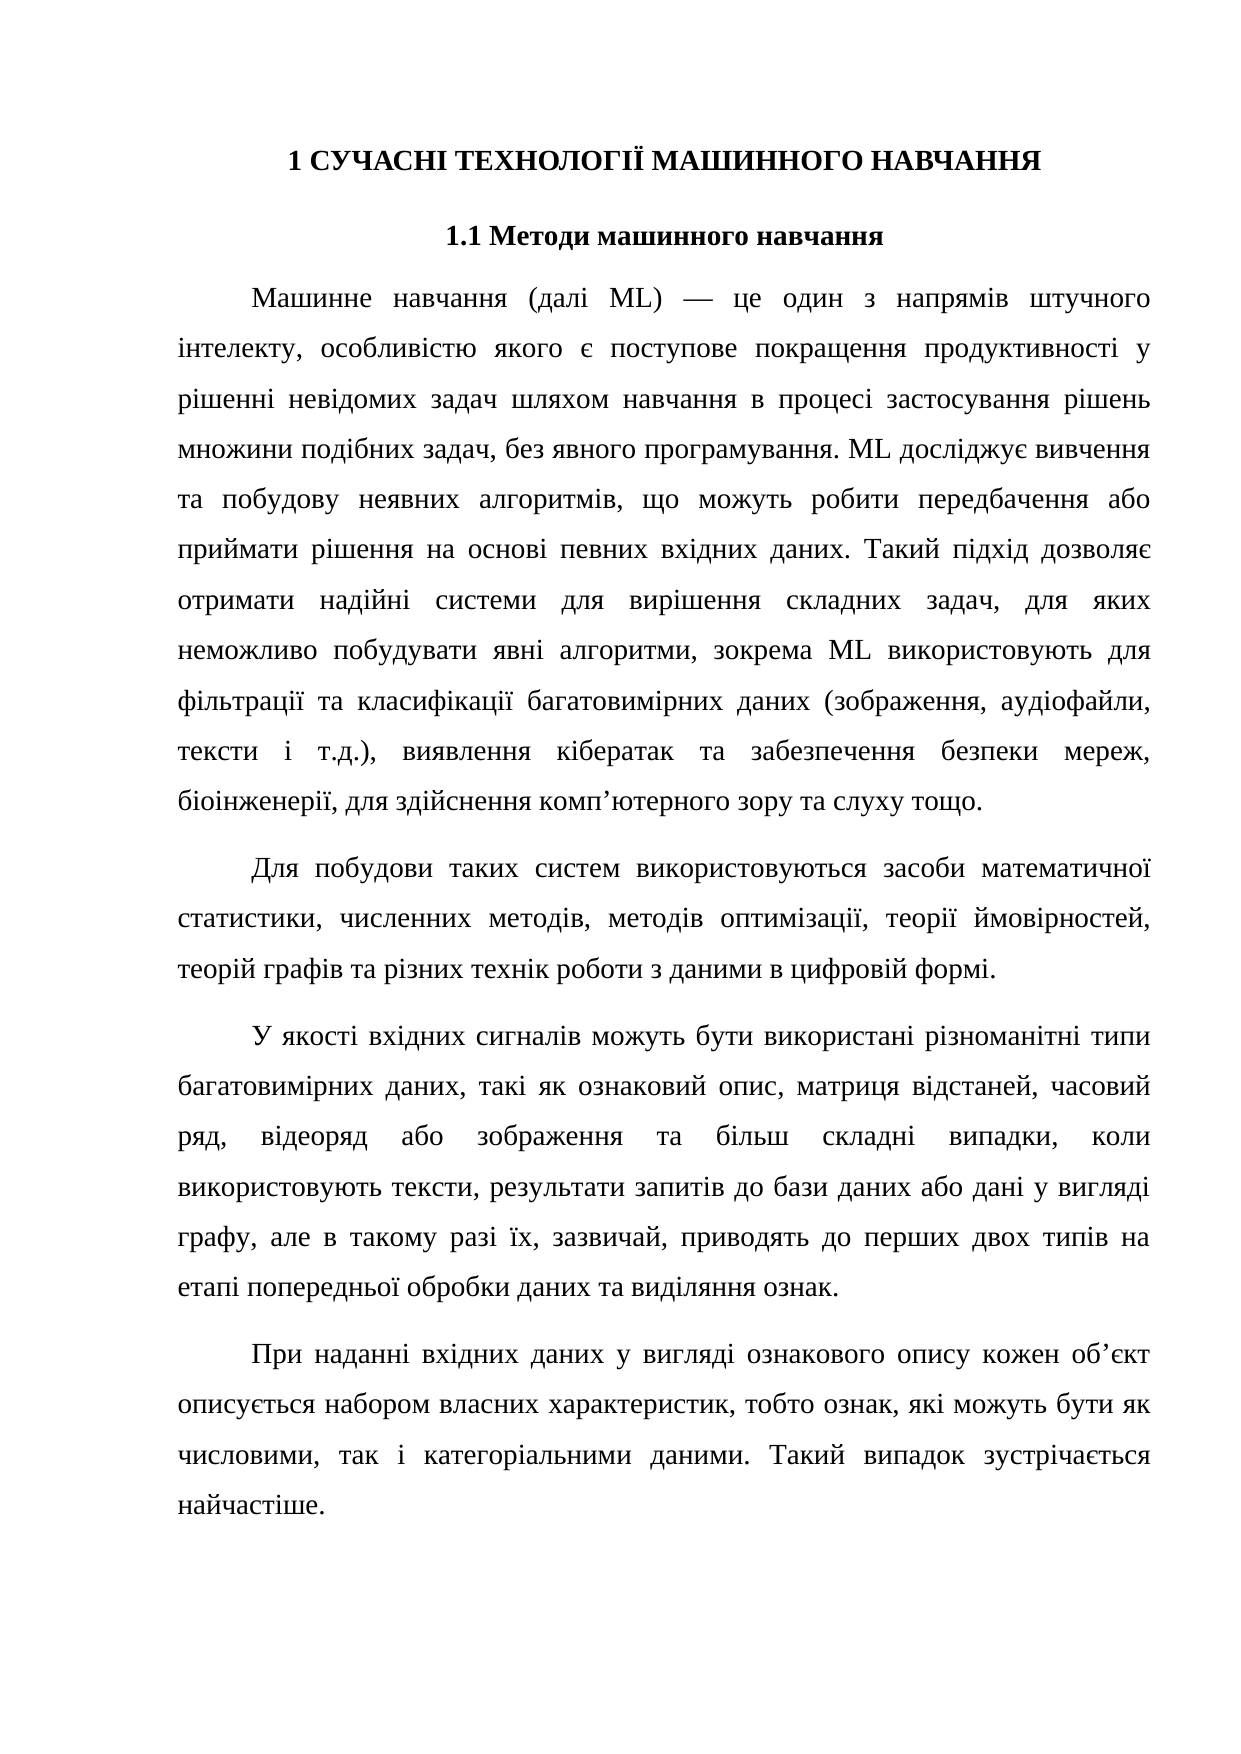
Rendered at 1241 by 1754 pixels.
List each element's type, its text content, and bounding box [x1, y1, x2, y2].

text У якості вхідних сигналів можуть бути використані різноманітні типи багатовимірних даних, такі як ознаковий опис, матриця відстаней, часовий ряд, відеоряд або зображення та більш складні випадки, коли використовують тексти, результати запитів до бази даних або дані у вигляді графу, але в такому разі їх, зазвичай, приводять до перших двох типів на етапі попередньої обробки даних та виділяння ознак. [177, 1018, 1152, 1303]
subtitle 1 СУЧАСНІ ТЕХНОЛОГІЇ МАШИННОГО НАВЧАННЯ [177, 143, 1152, 176]
text При наданні вхідних даних у вигляді ознакового опису кожен об’єкт описується набором власних характеристик, тобто ознак, які можуть бути як числовими, так і категоріальними даними. Такий випадок зустрічається найчастіше. [177, 1336, 1152, 1521]
text Машинне навчання (далі ML) — це один з напрямів штучного інтелекту, особливістю якого є поступове покращення продуктивності у рішенні невідомих задач шляхом навчання в процесі застосування рішень множини подібних задач, без явного програмування. ML досліджує вивчення та побудову неявних алгоритмів, що можуть робити передбачення або приймати рішення на основі певних вхідних даних. Такий підхід дозволяє отримати надійні системи для вирішення складних задач, для яких неможливо побудувати явні алгоритми, зокрема ML використовують для фільтрації та класифікації багатовимірних даних (зображення, аудіофайли, тексти і т.д.), виявлення кібератак та забезпечення безпеки мереж, біоінженерії, для здійснення комп’ютерного зору та слуху тощо. [177, 280, 1152, 817]
text Для побудови таких систем використовуються засоби математичної статистики, численних методів, методів оптимізації, теорії ймовірностей, теорій графів та різних технік роботи з даними в цифровій формі. [177, 850, 1152, 984]
subtitle 1.1 Методи машинного навчання [177, 218, 1152, 252]
